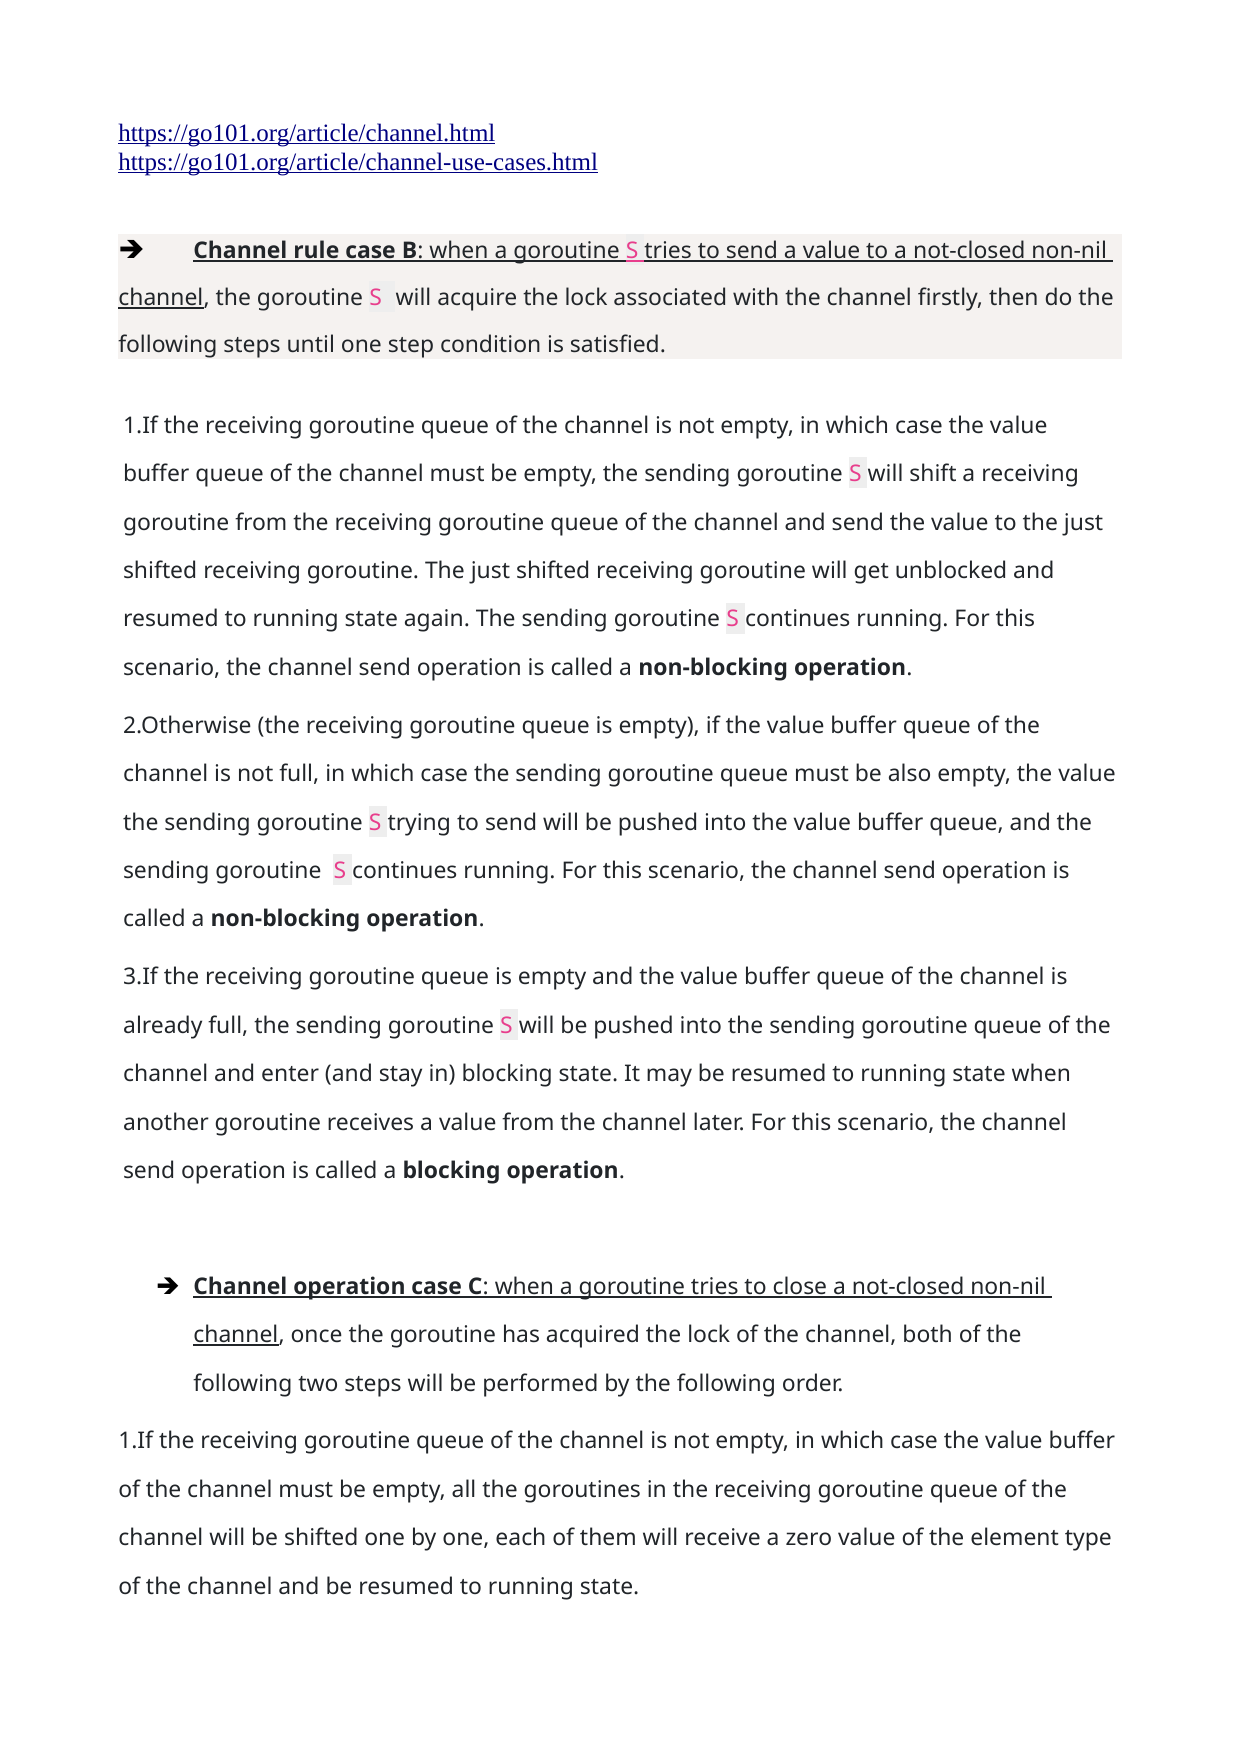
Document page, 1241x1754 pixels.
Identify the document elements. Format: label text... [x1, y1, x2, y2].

list 1.If the receiving goroutine queue of the channel is not empty, in which case the value buffer of the channel must be empty, all the goroutines in the receiving goroutine queue of the channel will be shifted one by one, each of them will receive a zero value of the element type of the channel and be resumed to running state. [118, 1424, 1117, 1601]
text 1.If the receiving goroutine queue of the channel is not empty, in which case the value buffer queue of the channel must be empty, the sending goroutine S will shift a receiving goroutine from the receiving goroutine queue of the channel and send the value to the just shifted receiving goroutine. The just shifted receiving goroutine will get unblocked and resumed to running state again. The sending goroutine S continues running. For this scenario, the channel send operation is called a non-blocking operation. [123, 409, 1117, 682]
text 3.If the receiving goroutine queue is empty and the value buffer queue of the channel is already full, the sending goroutine S will be pushed into the sending goroutine queue of the channel and enter (and stay in) blocking state. It may be resumed to running state when another goroutine receives a value from the channel later. For this scenario, the channel send operation is called a blocking operation. [123, 960, 1117, 1185]
list Channel rule case B: when a goroutine S tries to send a value to a not-closed non-nil channel, the goroutine S will acquire the lock associated with the channel firstly, then do the following steps until one step condition is satisfied. [118, 234, 1122, 359]
list Channel operation case C: when a goroutine tries to close a not-closed non-nil channel, once the goroutine has acquired the lock of the channel, both of the following two steps will be performed by the following order. [156, 1269, 1122, 1398]
text 2.Otherwise (the receiving goroutine queue is empty), if the value buffer queue of the channel is not full, in which case the sending goroutine queue must be also empty, the value the sending goroutine S trying to send will be pushed into the value buffer queue, and the sending goroutine S continues running. For this scenario, the channel send operation is called a non-blocking operation. [123, 709, 1117, 934]
